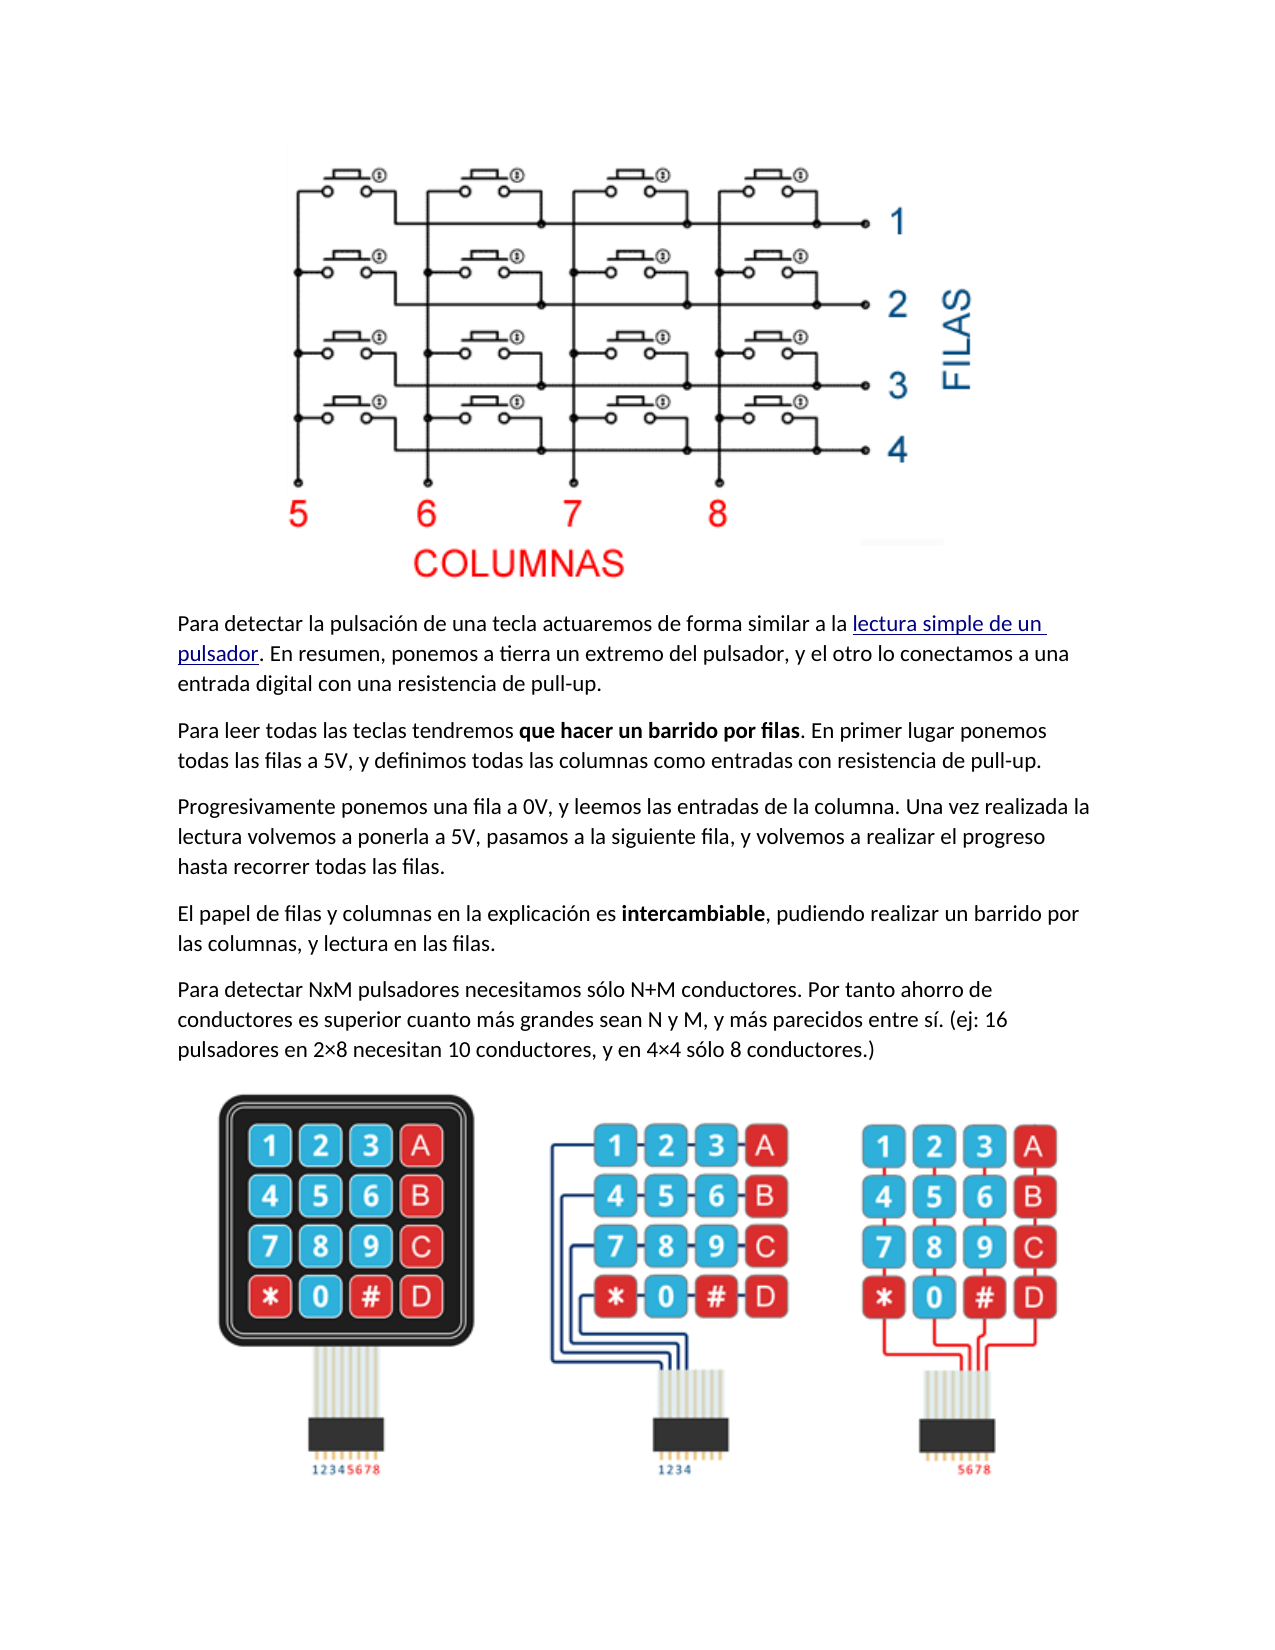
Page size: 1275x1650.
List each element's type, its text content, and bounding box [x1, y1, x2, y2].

text Para leer todas las teclas tendremos que hacer un barrido por filas. En primer lugar ponemos todas las filas a 5V, y definimos todas las columnas como entradas con resistencia de pull-up. [177, 716, 1098, 774]
text El papel de filas y columnas en la explicación es intercambiable, pudiendo realizar un barrido por las columnas, y lectura en las filas. [177, 899, 1098, 957]
text Para detectar NxM pulsadores necesitamos sólo N+M conductores. Por tanto ahorro de conductores es superior cuanto más grandes sean N y M, y más parecidos entre sí. (ej: 16 pulsadores en 2×8 necesitan 10 conductores, y en 4×4 sólo 8 conductores.) [177, 975, 1098, 1063]
text Para detectar la pulsación de una tecla actuaremos de forma similar a la lectura simple de un pulsador. En resumen, ponemos a tierra un extremo del pulsador, y el otro lo conectamos a una entrada digital con una resistencia de pull-up. [177, 609, 1098, 697]
text Progresivamente ponemos una fila a 0V, y leemos las entradas de la columna. Una vez realizada la lectura volvemos a ponerla a 5V, pasamos a la siguiente fila, y volvemos a realizar el progreso hasta recorrer todas las filas. [177, 792, 1098, 880]
